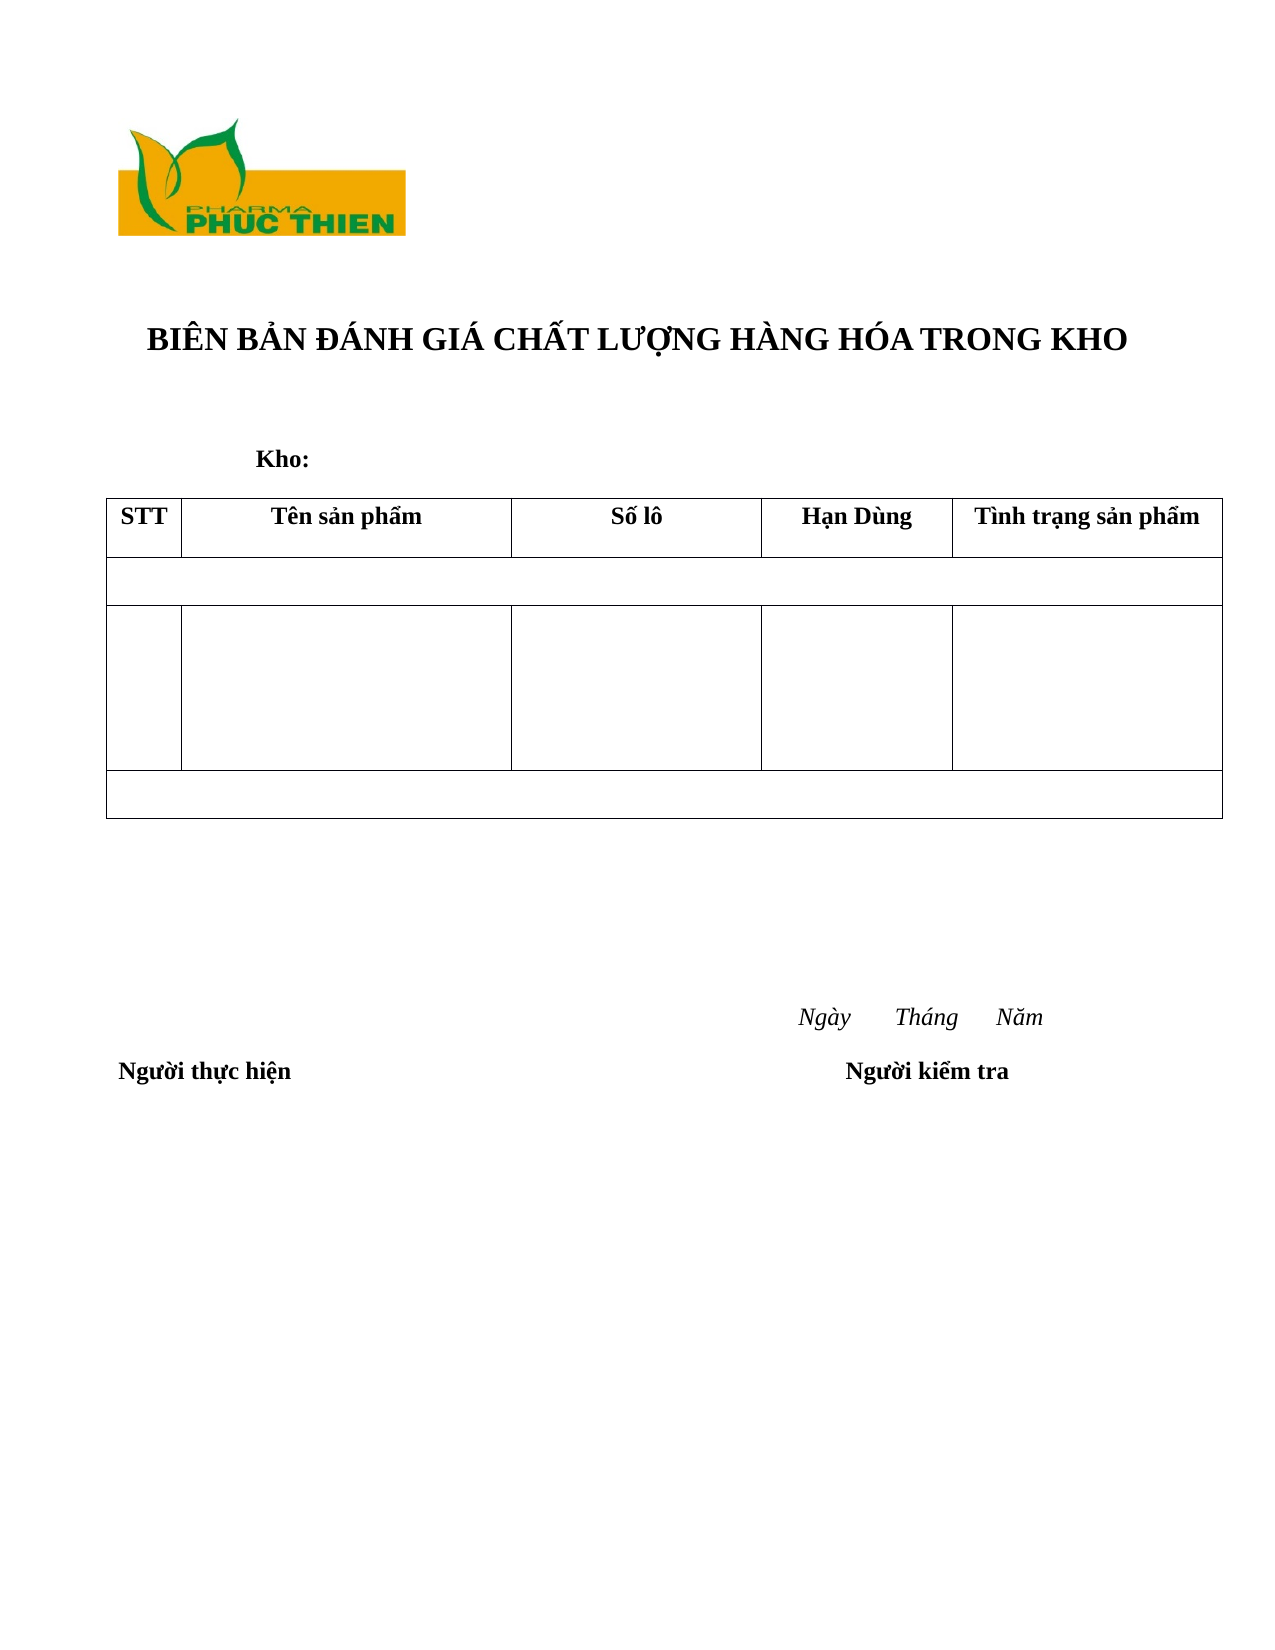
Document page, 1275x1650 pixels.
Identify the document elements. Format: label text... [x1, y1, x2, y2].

text Người thực hiện Người kiểm tra [118, 1056, 1157, 1084]
text Ngày Tháng Năm [118, 1002, 1157, 1031]
table_cell <line.product_id and line.product_id.name or ''> [182, 606, 511, 770]
text <for each="seq,kho in enumerate(get_line_kho(o))"> [118, 392, 1155, 421]
text </for> [118, 889, 1155, 918]
table_cell <get_hd(line.prod_lot_id)> [762, 606, 952, 770]
table_header Hạn Dùng [762, 499, 952, 557]
table_cell <line.prod_lot_id and line.prod_lot_id.name or ''> [512, 606, 761, 770]
picture [118, 118, 406, 236]
text Kho: <get_name_kho(kho)> [118, 444, 1157, 473]
table_header Tên sản phẩm [182, 499, 511, 557]
table_cell <seq+1> [107, 606, 181, 770]
table_header Số lô [512, 499, 761, 557]
text BIÊN BẢN ĐÁNH GIÁ CHẤT LƯỢNG HÀNG HÓA TRONG KHO [118, 319, 1157, 358]
table_cell </for> [107, 771, 1222, 818]
table_header STT [107, 499, 181, 557]
table_header Tình trạng sản phẩm [953, 499, 1222, 557]
table_cell <get_tinhtrang(line)> [953, 606, 1222, 770]
table_cell <for each="seq,line in enumerate(get_line(kho,o))"> [107, 558, 1222, 605]
